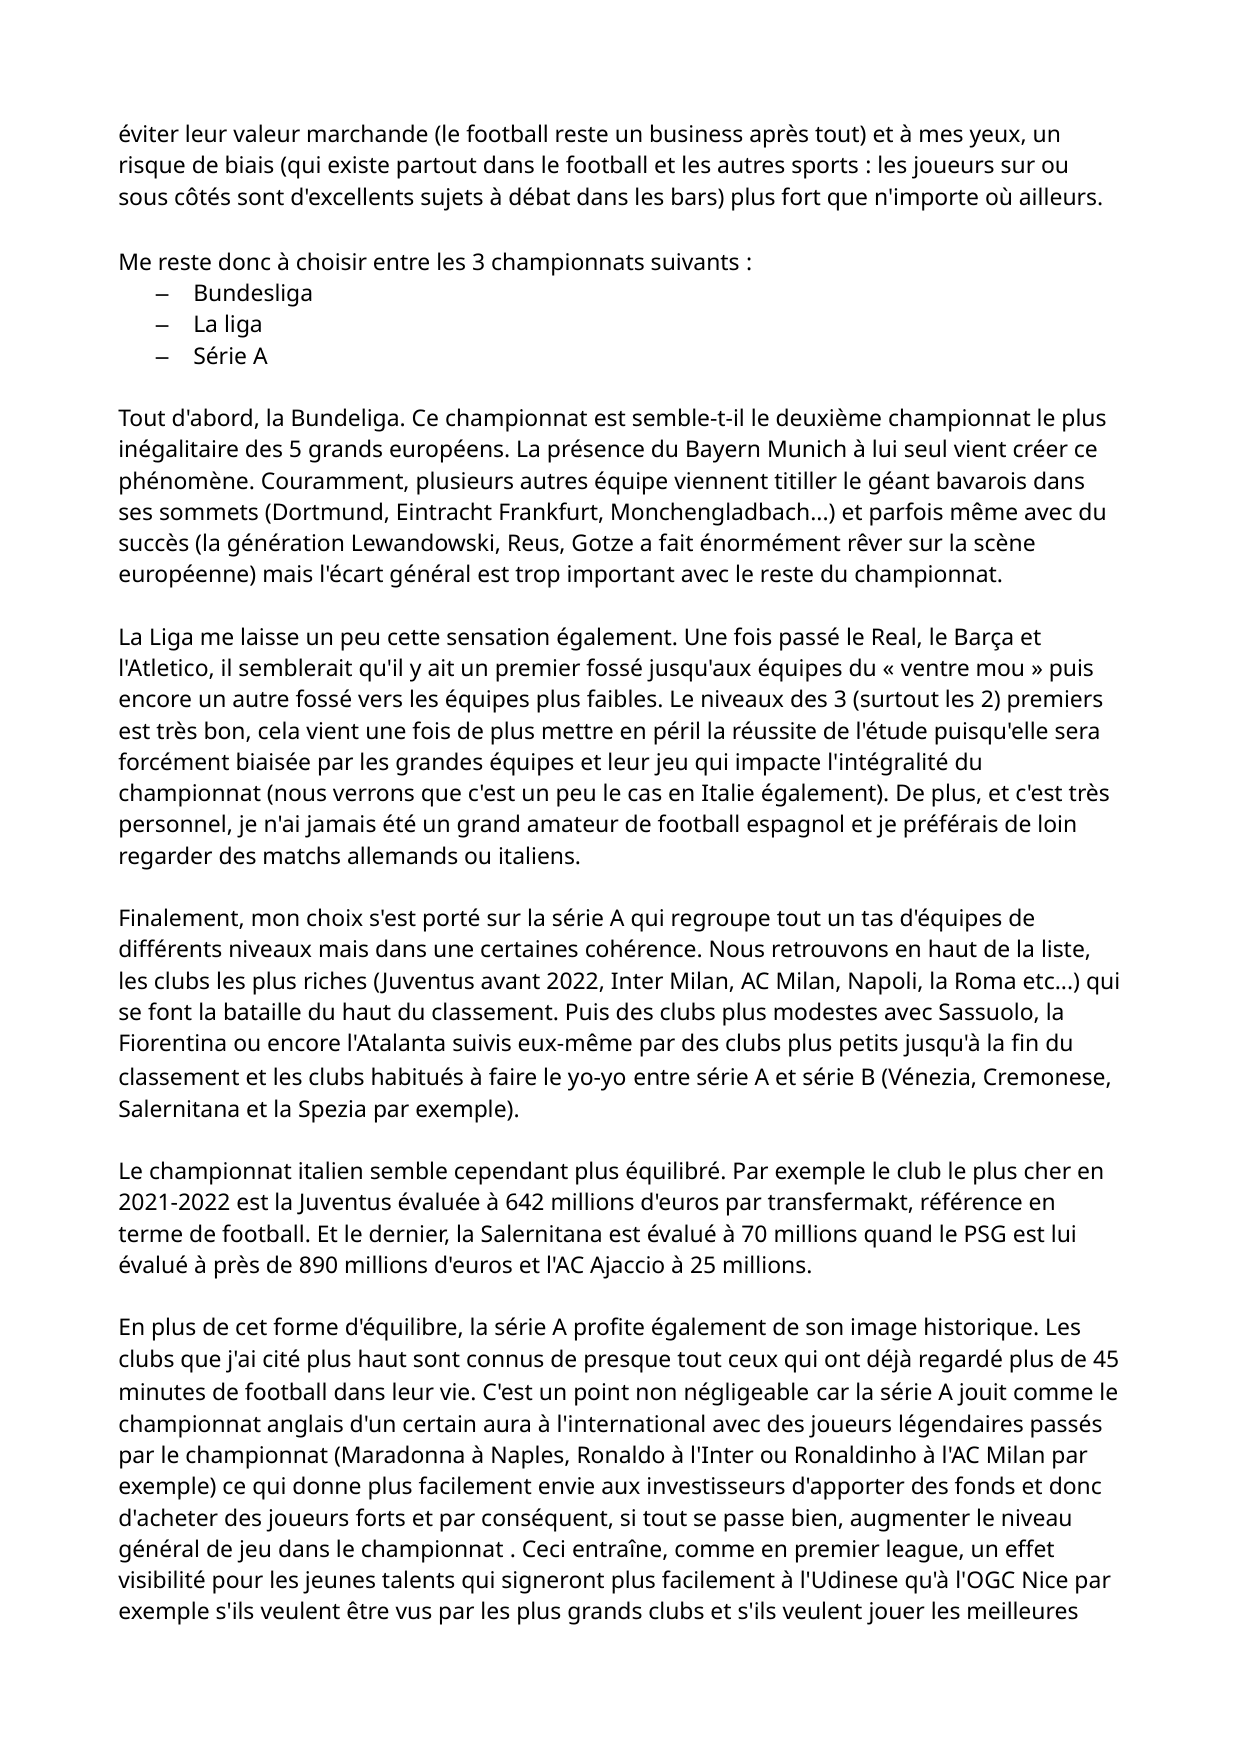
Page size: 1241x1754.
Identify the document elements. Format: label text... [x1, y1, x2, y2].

text Le championnat italien semble cependant plus équilibré. Par exemple le club le plus cher en 2021-2022 est la Juventus évaluée à 642 millions d'euros par transfermakt, référence en terme de football. Et le dernier, la Salernitana est évalué à 70 millions quand le PSG est lui évalué à près de 890 millions d'euros et l'AC Ajaccio à 25 millions. [118, 1155, 1122, 1280]
list La liga [156, 308, 1122, 340]
text Tout d'abord, la Bundeliga. Ce championnat est semble-t-il le deuxième championnat le plus inégalitaire des 5 grands européens. La présence du Bayern Munich à lui seul vient créer ce phénomène. Couramment, plusieurs autres équipe viennent titiller le géant bavarois dans ses sommets (Dortmund, Eintracht Frankfurt, Monchengladbach...) et parfois même avec du succès (la génération Lewandowski, Reus, Gotze a fait énormément rêver sur la scène européenne) mais l'écart général est trop important avec le reste du championnat. [118, 402, 1122, 590]
text éviter leur valeur marchande (le football reste un business après tout) et à mes yeux, un risque de biais (qui existe partout dans le football et les autres sports : les joueurs sur ou sous côtés sont d'excellents sujets à débat dans les bars) plus fort que n'importe où ailleurs. [118, 118, 1122, 212]
list Bundesliga [156, 277, 1122, 308]
text Finalement, mon choix s'est porté sur la série A qui regroupe tout un tas d'équipes de différents niveaux mais dans une certaines cohérence. Nous retrouvons en haut de la liste, les clubs les plus riches (Juventus avant 2022, Inter Milan, AC Milan, Napoli, la Roma etc...) qui se font la bataille du haut du classement. Puis des clubs plus modestes avec Sassuolo, la Fiorentina ou encore l'Atalanta suivis eux-même par des clubs plus petits jusqu'à la fin du classement et les clubs habitués à faire le yo-yo entre série A et série B (Vénezia, Cremonese, Salernitana et la Spezia par exemple). [118, 902, 1122, 1124]
list Série A [156, 340, 1122, 371]
text En plus de cet forme d'équilibre, la série A profite également de son image historique. Les clubs que j'ai cité plus haut sont connus de presque tout ceux qui ont déjà regardé plus de 45 minutes de football dans leur vie. C'est un point non négligeable car la série A jouit comme le championnat anglais d'un certain aura à l'international avec des joueurs légendaires passés par le championnat (Maradonna à Naples, Ronaldo à l'Inter ou Ronaldinho à l'AC Milan par exemple) ce qui donne plus facilement envie aux investisseurs d'apporter des fonds et donc d'acheter des joueurs forts et par conséquent, si tout se passe bien, augmenter le niveau général de jeu dans le championnat . Ceci entraîne, comme en premier league, un effet visibilité pour les jeunes talents qui signeront plus facilement à l'Udinese qu'à l'OGC Nice par exemple s'ils veulent être vus par les plus grands clubs et s'ils veulent jouer les meilleures [118, 1311, 1122, 1627]
text Me reste donc à choisir entre les 3 championnats suivants : [118, 246, 1122, 277]
text La Liga me laisse un peu cette sensation également. Une fois passé le Real, le Barça et l'Atletico, il semblerait qu'il y ait un premier fossé jusqu'aux équipes du « ventre mou » puis encore un autre fossé vers les équipes plus faibles. Le niveaux des 3 (surtout les 2) premiers est très bon, cela vient une fois de plus mettre en péril la réussite de l'étude puisqu'elle sera forcément biaisée par les grandes équipes et leur jeu qui impacte l'intégralité du championnat (nous verrons que c'est un peu le cas en Italie également). De plus, et c'est très personnel, je n'ai jamais été un grand amateur de football espagnol et je préférais de loin regarder des matchs allemands ou italiens. [118, 621, 1122, 871]
